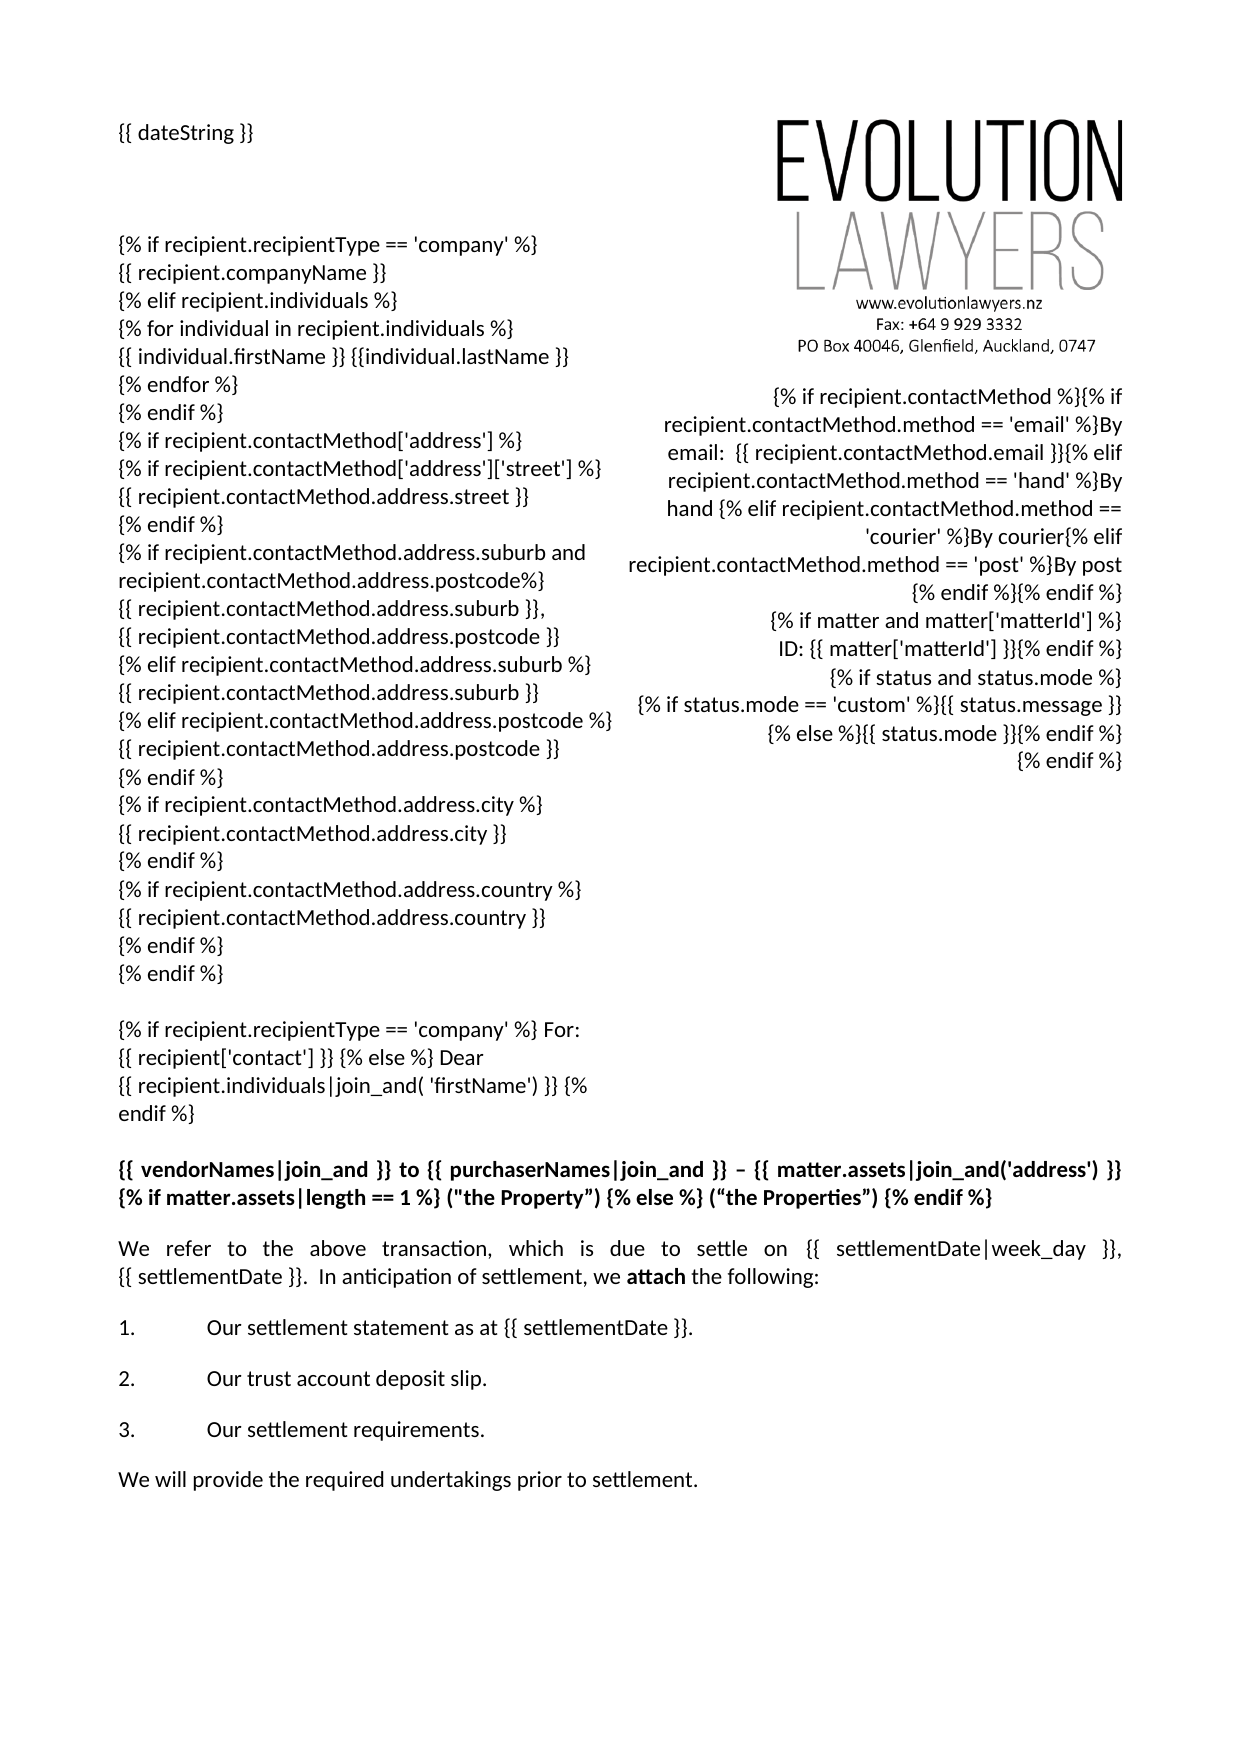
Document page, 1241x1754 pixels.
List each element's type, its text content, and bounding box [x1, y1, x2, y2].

list Our settlement statement as at {{ settlementDate }}. [118, 1313, 1122, 1341]
table_cell {% if recipient.recipientType == 'company' %} For: {{ recipient['contact'] }} {% else %} Dear {{ recipient.individuals|join_and( 'firstName') }} {% endif %} [118, 1015, 620, 1127]
text We will provide the required undertakings prior to settlement. [118, 1466, 1122, 1494]
table_header {{ dateString }} {% if recipient.recipientType == 'company' %} {{ recipient.companyName }} {% elif recipient.individuals %} {% for individual in recipient.individuals %} {{ individual.firstName }} {{individual.lastName }} {% endfor %} {% endif %} {% if recipient.contactMethod['address'] %} {% if recipient.contactMethod['address']['street'] %} {{ recipient.contactMethod.address.street }} {% endif %} {% if recipient.contactMethod.address.suburb and recipient.contactMethod.address.postcode%} {{ recipient.contactMethod.address.suburb }}, {{ recipient.contactMethod.address.postcode }} {% elif recipient.contactMethod.address.suburb %} {{ recipient.contactMethod.address.suburb }} {% elif recipient.contactMethod.address.postcode %} {{ recipient.contactMethod.address.postcode }} {% endif %} {% if recipient.contactMethod.address.city %} {{ recipient.contactMethod.address.city }} {% endif %} {% if recipient.contactMethod.address.country %} {{ recipient.contactMethod.address.country }} {% endif %} {% endif %} [118, 118, 620, 1015]
text We refer to the above transaction, which is due to settle on {{ settlementDate|week_day }}, {{ settlementDate }}. In anticipation of settlement, we attach the following: [118, 1234, 1122, 1290]
picture [776, 118, 1123, 355]
list Our settlement requirements. [118, 1415, 1122, 1443]
table_header {% if recipient.contactMethod %}{% if recipient.contactMethod.method == 'email' %}By email: {{ recipient.contactMethod.email }}{% elif recipient.contactMethod.method == 'hand' %}By hand {% elif recipient.contactMethod.method == 'courier' %}By courier{% elif recipient.contactMethod.method == 'post' %}By post {% endif %}{% endif %} {% if matter and matter['matterId'] %} ID: {{ matter['matterId'] }}{% endif %} {% if status and status.mode %} {% if status.mode == 'custom' %}{{ status.message }}{% else %}{{ status.mode }}{% endif %} {% endif %} [620, 118, 1122, 1127]
list Our trust account deposit slip. [118, 1364, 1122, 1392]
subtitle {{ vendorNames|join_and }} to {{ purchaserNames|join_and }} – {{ matter.assets|join_and('address') }} {% if matter.assets|length == 1 %} ("the Property”) {% else %} (“the Properties”) {% endif %} [118, 1155, 1122, 1211]
